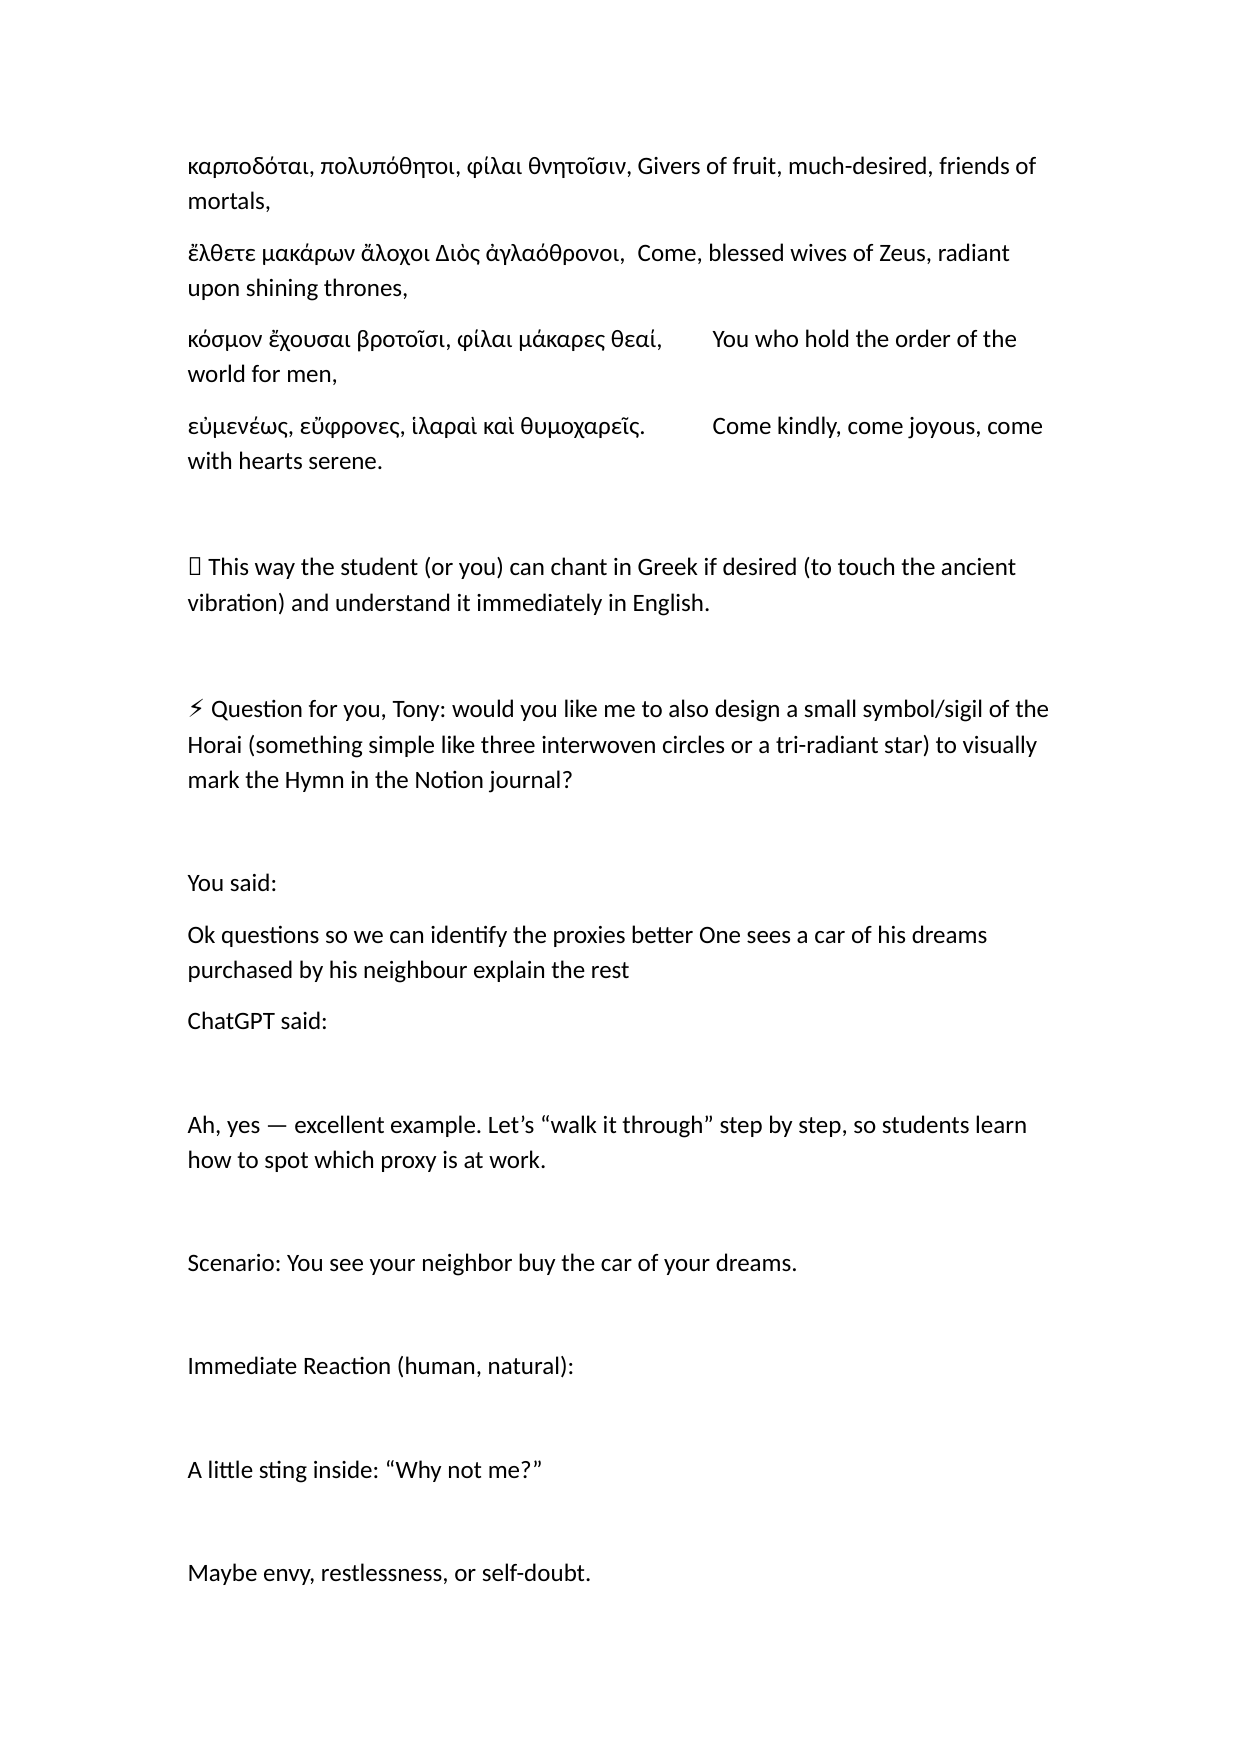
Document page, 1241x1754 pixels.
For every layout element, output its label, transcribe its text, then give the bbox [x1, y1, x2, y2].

text You said: [187, 867, 1053, 898]
text A little sting inside: “Why not me?” [187, 1454, 1053, 1484]
text Ah, yes — excellent example. Let’s “walk it through” step by step, so students learn how to spot which proxy is at work. [187, 1109, 1053, 1174]
text Maybe envy, restlessness, or self-doubt. [187, 1557, 1053, 1588]
text κόσμον ἔχουσαι βροτοῖσι, φίλαι μάκαρες θεαί, You who hold the order of the world for men, [187, 323, 1053, 389]
text Immediate Reaction (human, natural): [187, 1350, 1053, 1381]
text Scenario: You see your neighbor buy the car of your dreams. [187, 1247, 1053, 1278]
text Ok questions so we can identify the proxies better One sees a car of his dreams purchased by his neighbour explain the rest [187, 919, 1053, 984]
text ✨ This way the student (or you) can chant in Greek if desired (to touch the ancient vibration) and understand it immediately in English. [187, 548, 1053, 617]
text καρποδόται, πολυπόθητοι, φίλαι θνητοῖσιν, Givers of fruit, much-desired, friends of mortals, [187, 150, 1053, 216]
text ChatGPT said: [187, 1005, 1053, 1036]
text ἔλθετε μακάρων ἄλοχοι Διὸς ἀγλαόθρονοι, Come, blessed wives of Zeus, radiant upon shining thrones, [187, 237, 1053, 302]
text εὐμενέως, εὔφρονες, ἱλαραὶ καὶ θυμοχαρεῖς. Come kindly, come joyous, come with hearts serene. [187, 410, 1053, 476]
text ⚡ Question for you, Tony: would you like me to also design a small symbol/sigil of the Horai (something simple like three interwoven circles or a tri-radiant star) to visually mark the Hymn in the Notion journal? [187, 690, 1053, 794]
